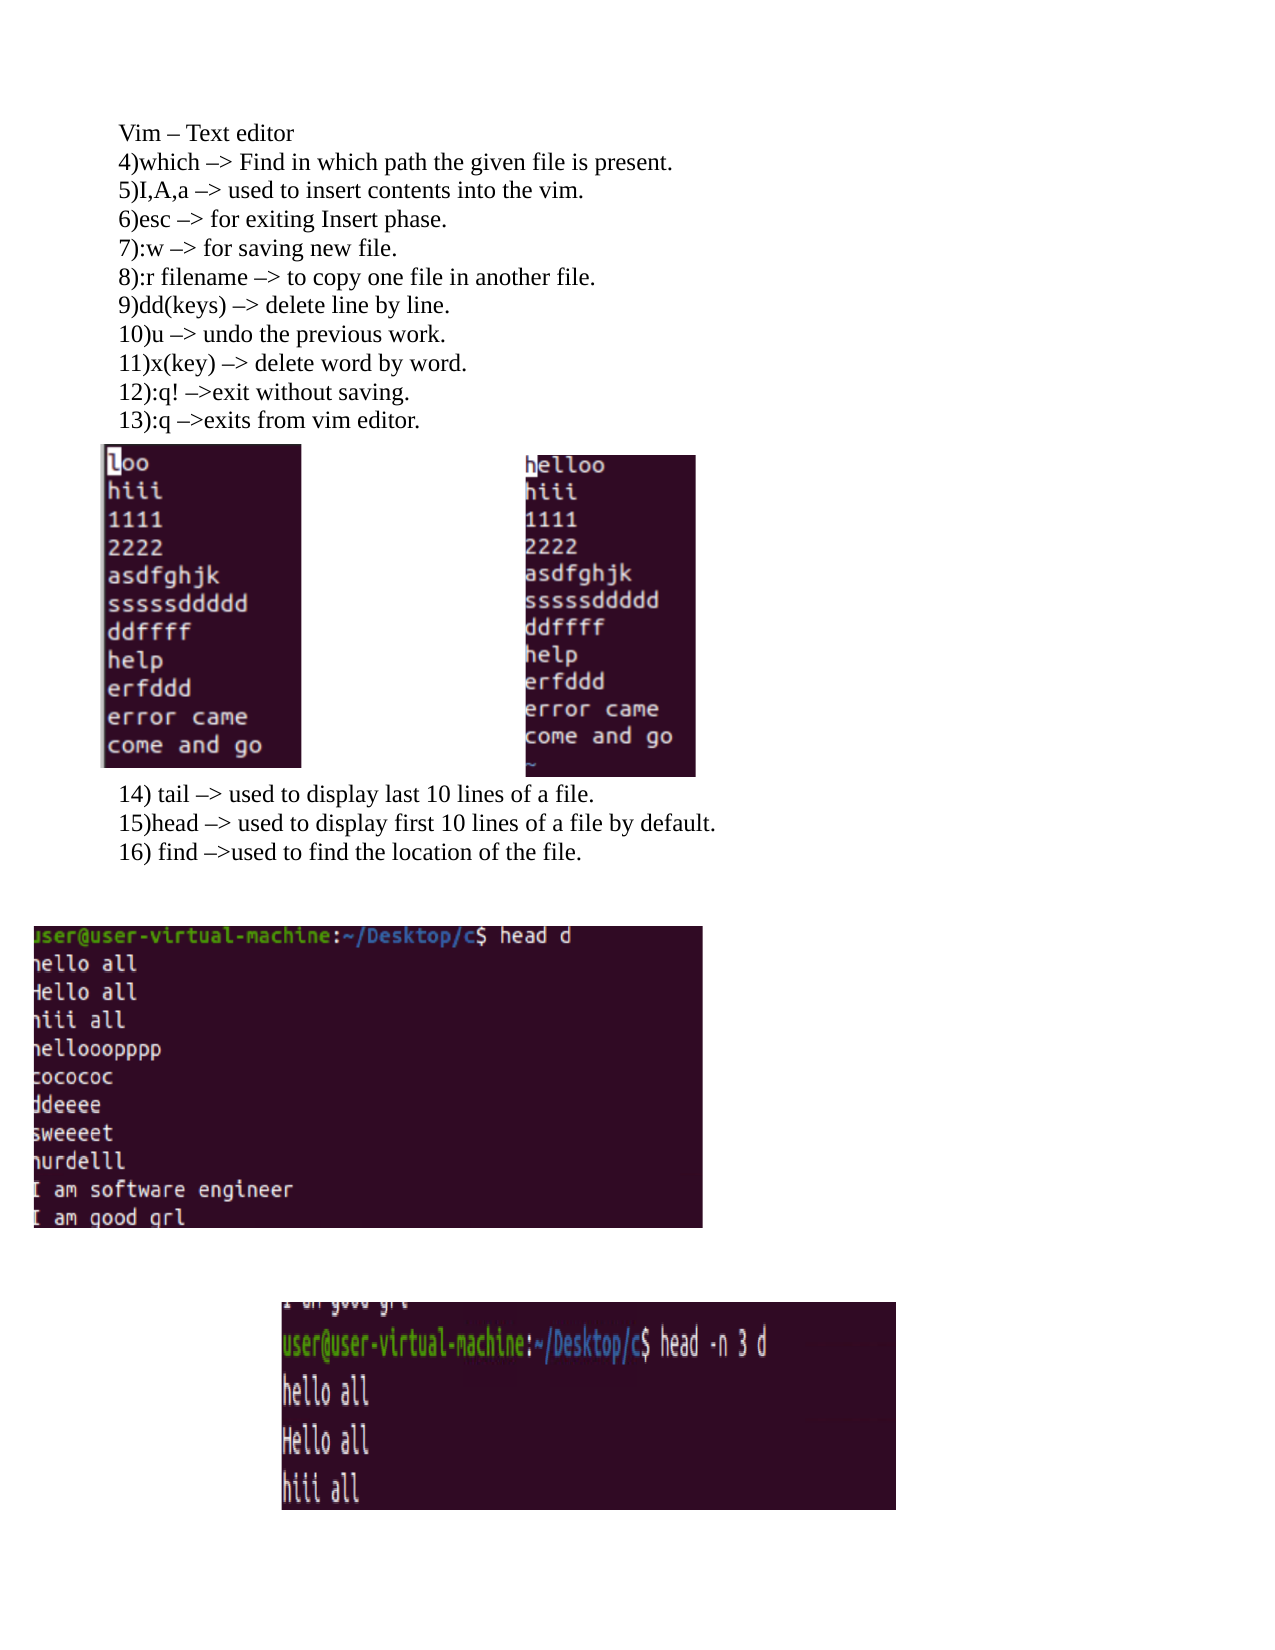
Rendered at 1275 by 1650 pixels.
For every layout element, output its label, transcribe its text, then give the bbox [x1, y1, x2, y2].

text 6)esc –> for exiting Insert phase. [118, 204, 1157, 233]
text Vim – Text editor [118, 118, 1157, 147]
picture [281, 1302, 896, 1510]
picture [33, 926, 703, 1228]
text 7):w –> for saving new file. [118, 233, 1157, 262]
text 9)dd(keys) –> delete line by line. [118, 291, 1157, 319]
text 8):r filename –> to copy one file in another file. [118, 262, 1157, 291]
picture [525, 455, 696, 777]
text 14) tail –> used to display last 10 lines of a file. [118, 779, 1157, 808]
text 15)head –> used to display first 10 lines of a file by default. [118, 808, 1157, 837]
text 10)u –> undo the previous work. [118, 319, 1157, 348]
text 11)x(key) –> delete word by word. [118, 348, 1157, 377]
text 5)I,A,a –> used to insert contents into the vim. [118, 176, 1157, 204]
text 16) find –>used to find the location of the file. [118, 837, 1157, 866]
picture [100, 444, 302, 768]
text 12):q! –>exit without saving. [118, 377, 1157, 406]
text 4)which –> Find in which path the given file is present. [118, 147, 1157, 176]
text 13):q –>exits from vim editor. [118, 406, 1157, 434]
